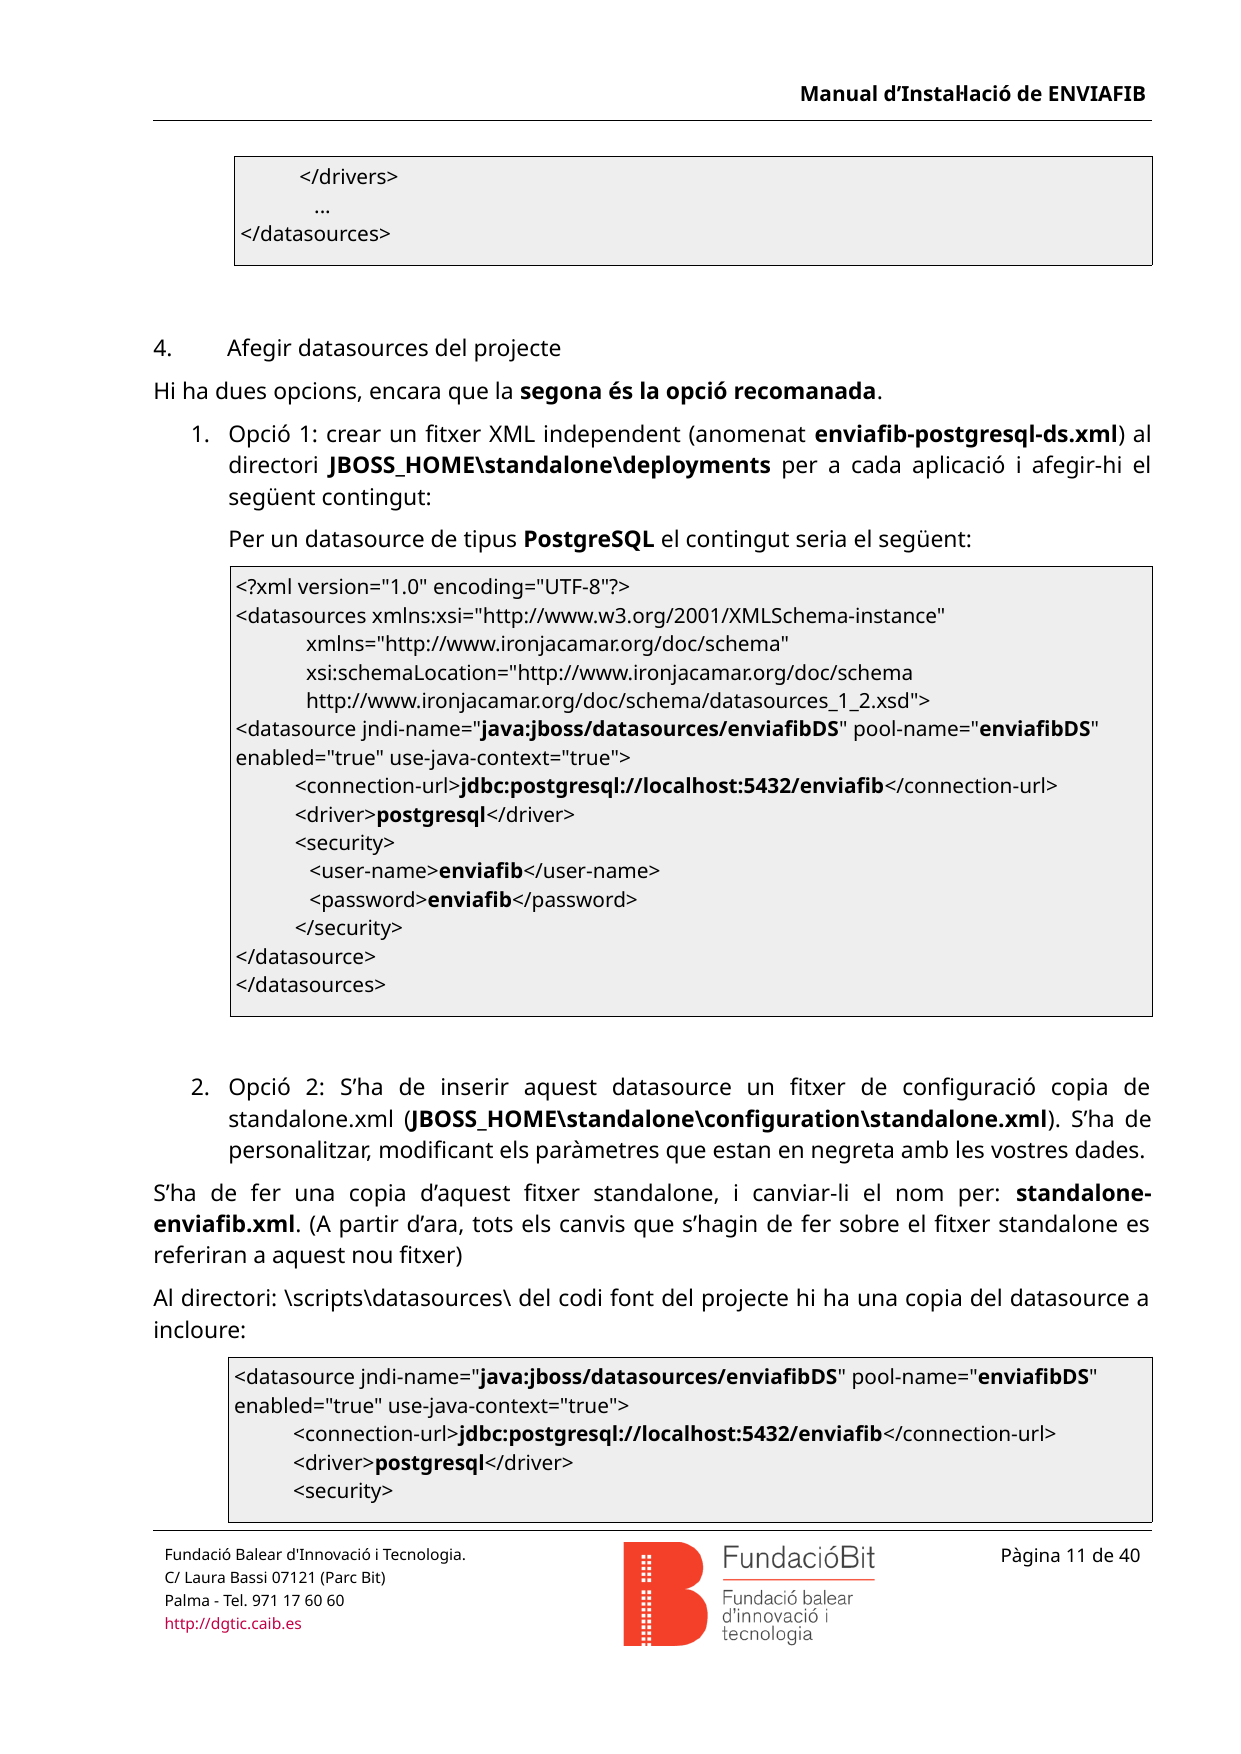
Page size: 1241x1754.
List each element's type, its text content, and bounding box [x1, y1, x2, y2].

picture [623, 1542, 875, 1646]
text Al directori: \scripts\datasources\ del codi font del projecte hi ha una copia del datasource a incloure: [153, 1282, 1152, 1345]
table_header </drivers> ... </datasources> [235, 157, 1152, 265]
table_header <?xml version="1.0" encoding="UTF-8"?> <datasources xmlns:xsi="http://www.w3.org/2001/XMLSchema-instance" xmlns="http://www.ironjacamar.org/doc/schema" xsi:schemaLocation="http://www.ironjacamar.org/doc/schema http://www.ironjacamar.org/doc/schema/datasources_1_2.xsd"> <datasource jndi-name="java:jboss/datasources/enviafibDS" pool-name="enviafibDS" enabled="true" use-java-context="true"> <connection-url>jdbc:postgresql://localhost:5432/enviafib</connection-url> <driver>postgresql</driver> <security> <user-name>enviafib</user-name> <password>enviafib</password> </security> </datasource> </datasources> [231, 567, 1152, 1016]
table_header <datasource jndi-name="java:jboss/datasources/enviafibDS" pool-name="enviafibDS" enabled="true" use-java-context="true"> <connection-url>jdbc:postgresql://localhost:5432/enviafib</connection-url> <driver>postgresql</driver> <security> [229, 1358, 1152, 1522]
text S’ha de fer una copia d’aquest fitxer standalone, i canviar-li el nom per: standalone-enviafib.xml. (A partir d’ara, tots els canvis que s’hagin de fer sobre el fitxer standalone es referiran a aquest nou fitxer) [153, 1177, 1152, 1271]
list Per un datasource de tipus PostgreSQL el contingut seria el següent: [191, 523, 1152, 555]
text Hi ha dues opcions, encara que la segona és la opció recomanada. [153, 375, 1152, 406]
list Opció 2: S’ha de inserir aquest datasource un fitxer de configuració copia de standalone.xml (JBOSS_HOME\standalone\configuration\standalone.xml). S’ha de personalitzar, modificant els paràmetres que estan en negreta amb les vostres dades. [191, 1071, 1152, 1165]
text 4. Afegir datasources del projecte [153, 332, 1152, 363]
list Opció 1: crear un fitxer XML independent (anomenat enviafib-postgresql-ds.xml) al directori JBOSS_HOME\standalone\deployments per a cada aplicació i afegir-hi el següent contingut: [191, 418, 1152, 512]
